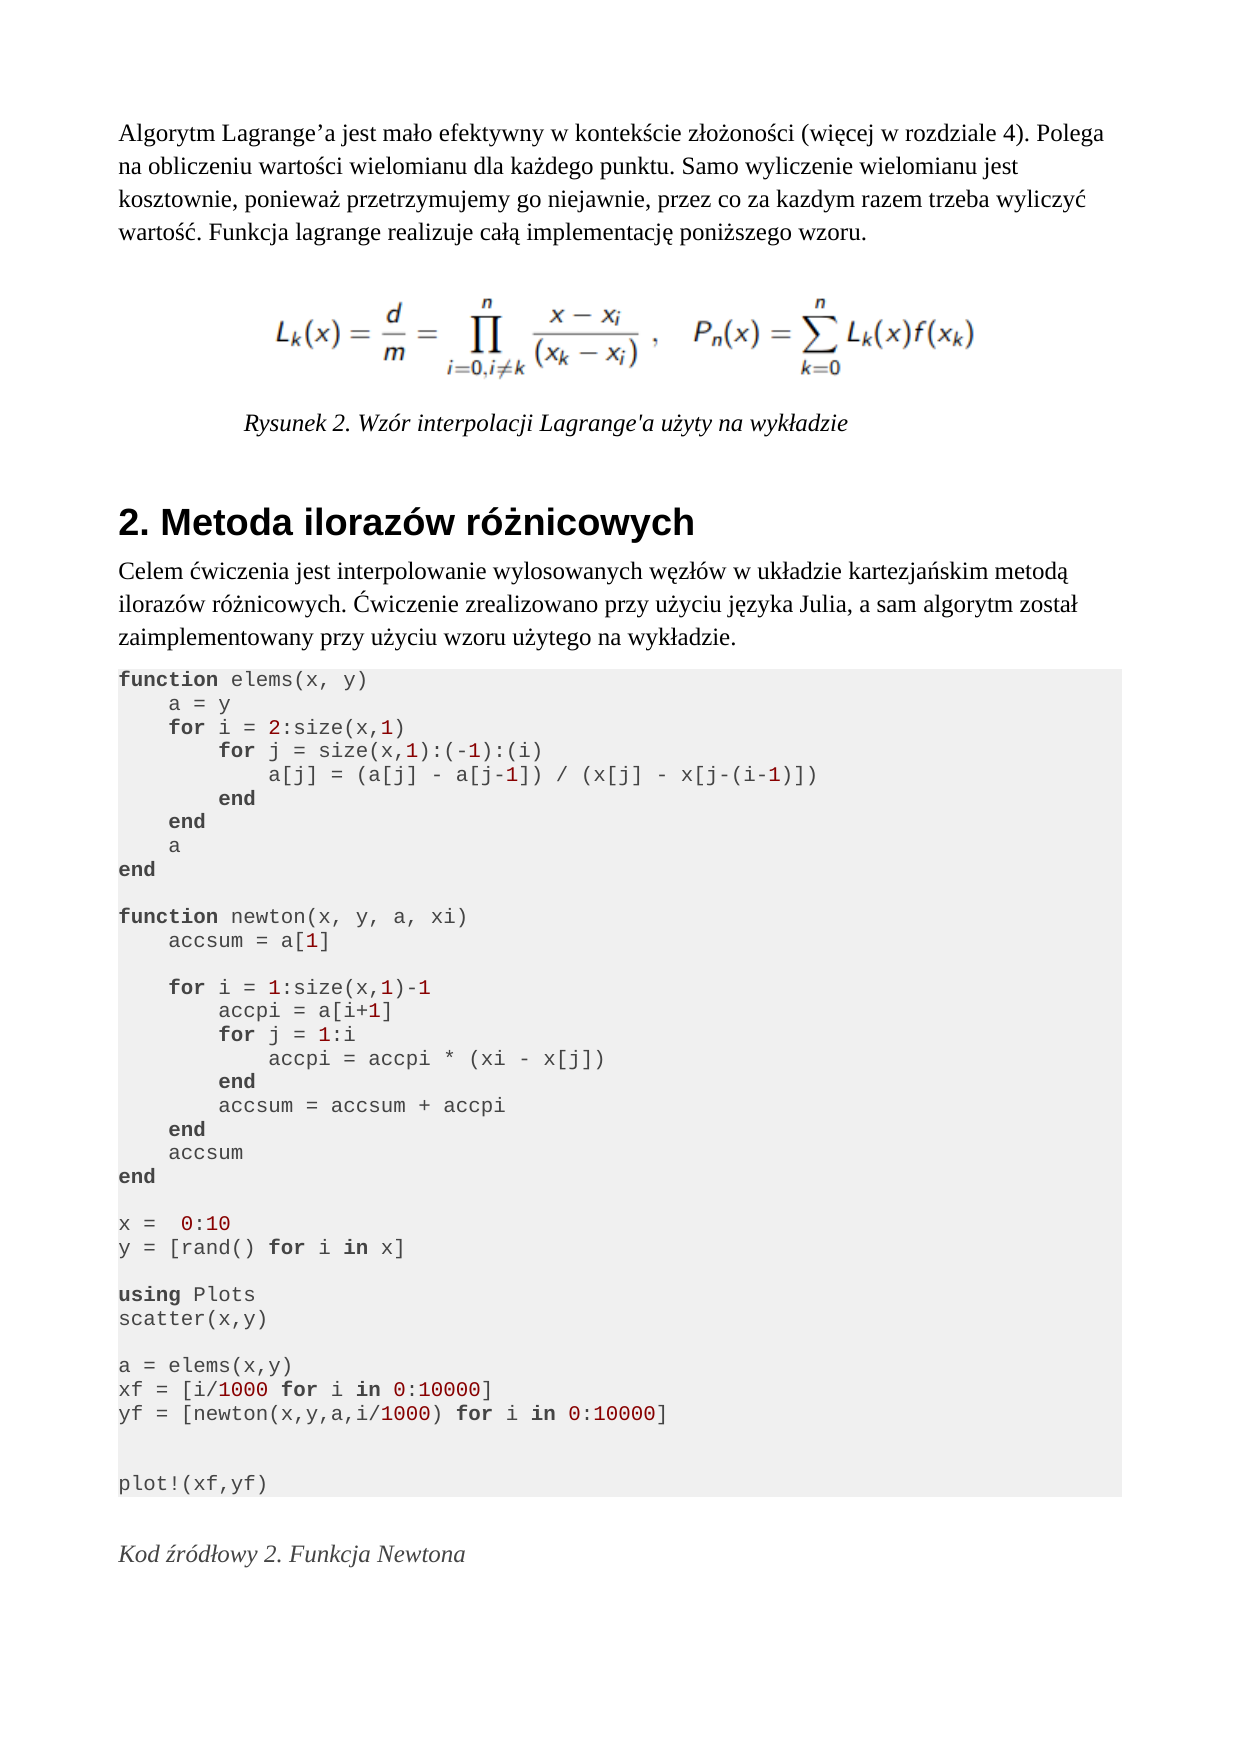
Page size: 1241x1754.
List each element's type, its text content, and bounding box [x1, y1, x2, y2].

text scatter(x,y) [118, 1308, 1122, 1332]
text accsum = a[1] [118, 929, 1122, 953]
text end [118, 788, 1122, 811]
text y = [rand() for i in x] [118, 1237, 1122, 1261]
text a = elems(x,y) [118, 1355, 1122, 1379]
text accsum = accsum + accpi [118, 1095, 1122, 1119]
text function newton(x, y, a, xi) [118, 906, 1122, 929]
text for j = size(x,1):(-1):(i) [118, 740, 1122, 764]
text accpi = a[i+1] [118, 1001, 1122, 1024]
subtitle 2. Metoda ilorazów różnicowych [118, 500, 1122, 543]
text Kod źródłowy 2. Funkcja Newtona [118, 1539, 1122, 1568]
text accsum [118, 1142, 1122, 1166]
picture [243, 277, 997, 403]
text Celem ćwiczenia jest interpolowanie wylosowanych węzłów w układzie kartezjańskim metodą ilorazów różnicowych. Ćwiczenie zrealizowano przy użyciu języka Julia, a sam algorytm został zaimplementowany przy użyciu wzoru użytego na wykładzie. [118, 556, 1122, 651]
text for j = 1:i [118, 1024, 1122, 1048]
text for i = 2:size(x,1) [118, 717, 1122, 740]
text Algorytm Lagrange’a jest mało efektywny w kontekście złożoności (więcej w rozdziale 4). Polega na obliczeniu wartości wielomianu dla każdego punktu. Samo wyliczenie wielomianu jest kosztownie, ponieważ przetrzymujemy go niejawnie, przez co za kazdym razem trzeba wyliczyć wartość. Funkcja lagrange realizuje całą implementację poniższego wzoru. [118, 118, 1122, 246]
text using Plots [118, 1284, 1122, 1308]
text a = y [118, 693, 1122, 717]
text end [118, 811, 1122, 835]
text end [118, 1166, 1122, 1190]
text for i = 1:size(x,1)-1 [118, 977, 1122, 1001]
text function elems(x, y) [118, 669, 1122, 693]
text yf = [newton(x,y,a,i/1000) for i in 0:10000] [118, 1402, 1122, 1426]
text a[j] = (a[j] - a[j-1]) / (x[j] - x[j-(i-1)]) [118, 764, 1122, 788]
text Rysunek 2. Wzór interpolacji Lagrange'a użyty na wykładzie [243, 403, 997, 436]
text end [118, 859, 1122, 882]
text a [118, 835, 1122, 859]
text end [118, 1119, 1122, 1142]
text accpi = accpi * (xi - x[j]) [118, 1048, 1122, 1071]
text end [118, 1071, 1122, 1095]
text plot!(xf,yf) [118, 1473, 1122, 1497]
text x = 0:10 [118, 1213, 1122, 1237]
text xf = [i/1000 for i in 0:10000] [118, 1379, 1122, 1402]
